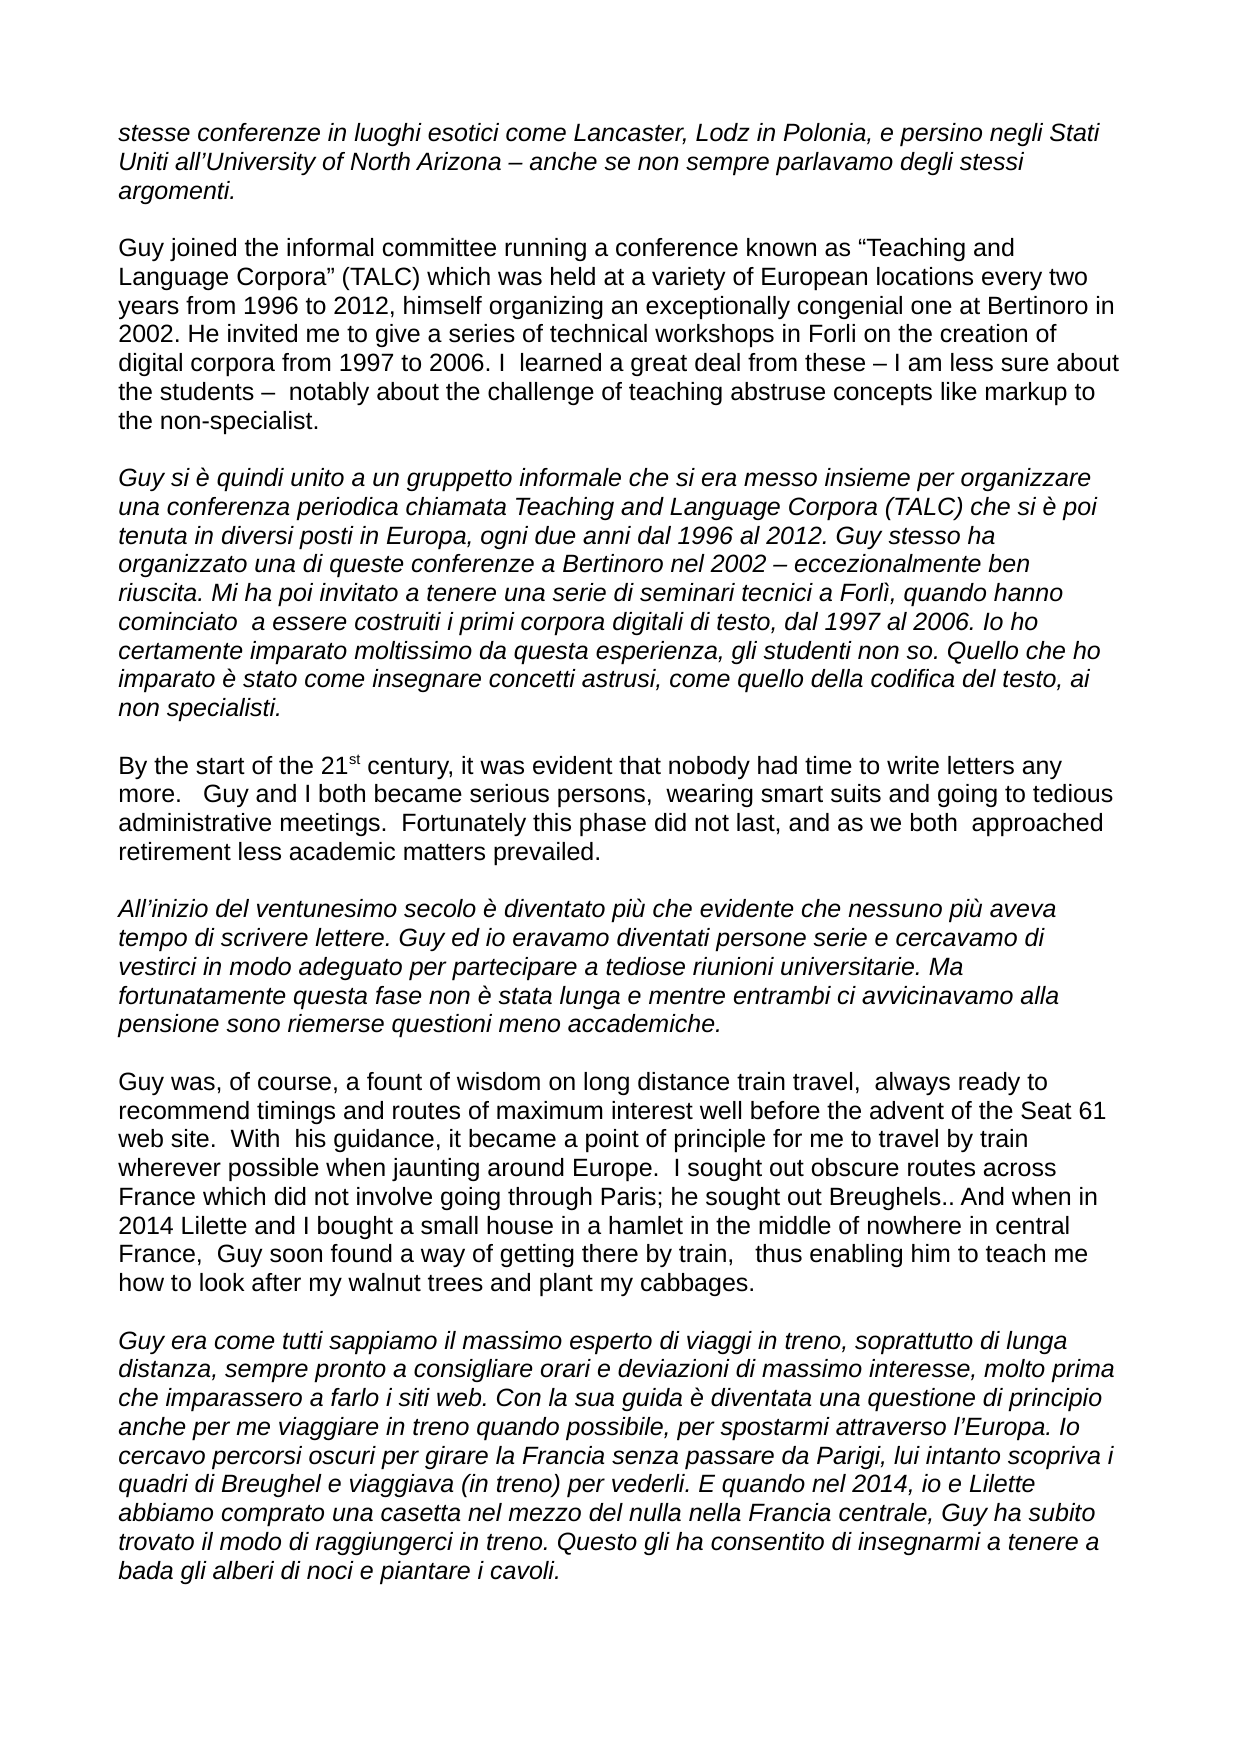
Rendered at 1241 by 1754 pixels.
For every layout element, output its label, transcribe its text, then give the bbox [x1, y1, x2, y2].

text Guy joined the informal committee running a conference known as “Teaching and Language Corpora” (TALC) which was held at a variety of European locations every two years from 1996 to 2012, himself organizing an exceptionally congenial one at Bertinoro in 2002. He invited me to give a series of technical workshops in Forli on the creation of digital corpora from 1997 to 2006. I learned a great deal from these – I am less sure about the students – notably about the challenge of teaching abstruse concepts like markup to the non-specialist. [118, 233, 1122, 434]
text All’inizio del ventunesimo secolo è diventato più che evidente che nessuno più aveva tempo di scrivere lettere. Guy ed io eravamo diventati persone serie e cercavamo di vestirci in modo adeguato per partecipare a tediose riunioni universitarie. Ma fortunatamente questa fase non è stata lunga e mentre entrambi ci avvicinavamo alla pensione sono riemerse questioni meno accademiche. [118, 894, 1122, 1038]
text stesse conferenze in luoghi esotici come Lancaster, Lodz in Polonia, e persino negli Stati Uniti all’University of North Arizona – anche se non sempre parlavamo degli stessi argomenti. [118, 118, 1122, 204]
text Guy era come tutti sappiamo il massimo esperto di viaggi in treno, soprattutto di lunga distanza, sempre pronto a consigliare orari e deviazioni di massimo interesse, molto prima che imparassero a farlo i siti web. Con la sua guida è diventata una questione di principio anche per me viaggiare in treno quando possibile, per spostarmi attraverso l’Europa. Io cercavo percorsi oscuri per girare la Francia senza passare da Parigi, lui intanto scopriva i quadri di Breughel e viaggiava (in treno) per vederli. E quando nel 2014, io e Lilette abbiamo comprato una casetta nel mezzo del nulla nella Francia centrale, Guy ha subito trovato il modo di raggiungerci in treno. Questo gli ha consentito di insegnarmi a tenere a bada gli alberi di noci e piantare i cavoli. [118, 1326, 1122, 1584]
text Guy si è quindi unito a un gruppetto informale che si era messo insieme per organizzare una conferenza periodica chiamata Teaching and Language Corpora (TALC) che si è poi tenuta in diversi posti in Europa, ogni due anni dal 1996 al 2012. Guy stesso ha organizzato una di queste conferenze a Bertinoro nel 2002 – eccezionalmente ben riuscita. Mi ha poi invitato a tenere una serie di seminari tecnici a Forlì, quando hanno cominciato a essere costruiti i primi corpora digitali di testo, dal 1997 al 2006. Io ho certamente imparato moltissimo da questa esperienza, gli studenti non so. Quello che ho imparato è stato come insegnare concetti astrusi, come quello della codifica del testo, ai non specialisti. [118, 463, 1122, 722]
text Guy was, of course, a fount of wisdom on long distance train travel, always ready to recommend timings and routes of maximum interest well before the advent of the Seat 61 web site. With his guidance, it became a point of principle for me to travel by train wherever possible when jaunting around Europe. I sought out obscure routes across France which did not involve going through Paris; he sought out Breughels.. And when in 2014 Lilette and I bought a small house in a hamlet in the middle of nowhere in central France, Guy soon found a way of getting there by train, thus enabling him to teach me how to look after my walnut trees and plant my cabbages. [118, 1067, 1122, 1297]
text By the start of the 21st century, it was evident that nobody had time to write letters any more. Guy and I both became serious persons, wearing smart suits and going to tedious administrative meetings. Fortunately this phase did not last, and as we both approached retirement less academic matters prevailed. [118, 751, 1122, 866]
